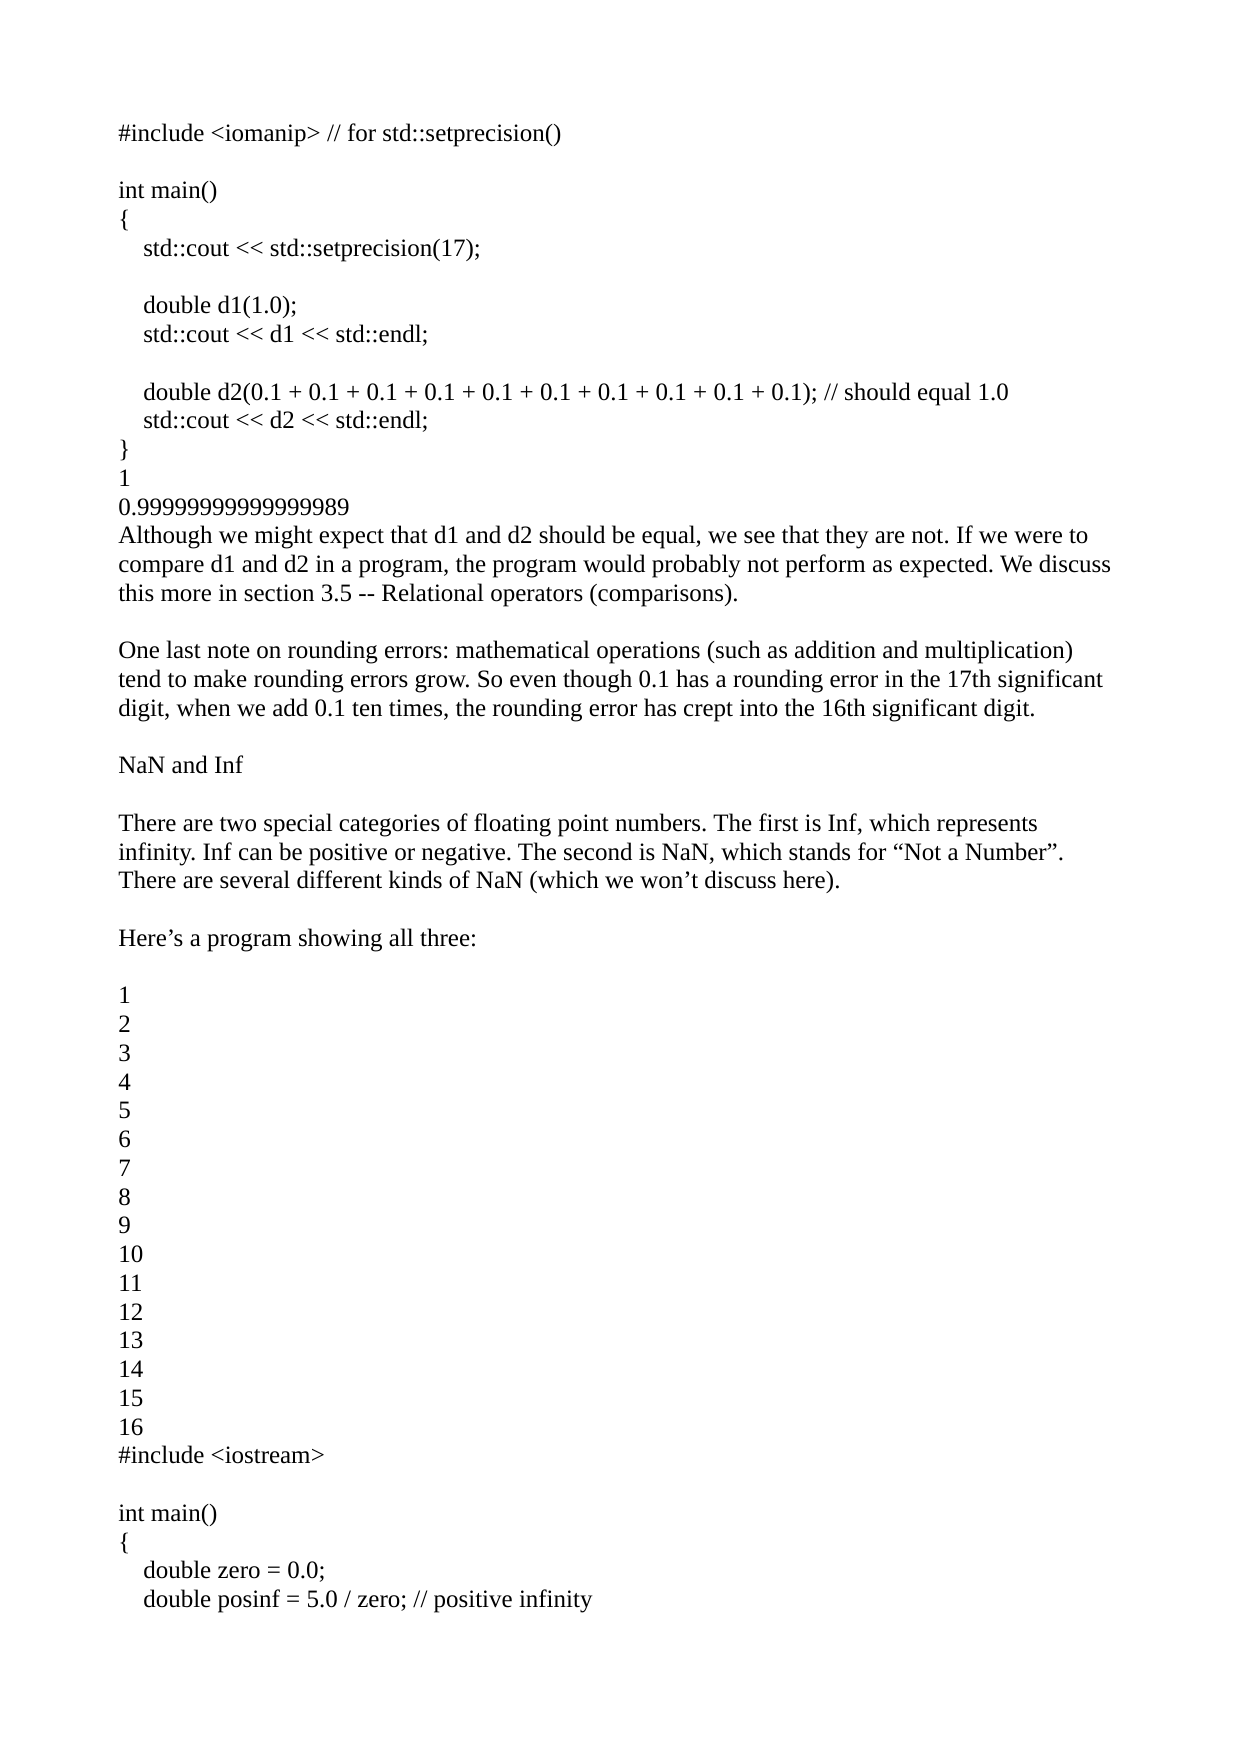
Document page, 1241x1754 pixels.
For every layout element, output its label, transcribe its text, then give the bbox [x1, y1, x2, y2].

text 10 [118, 1239, 1122, 1268]
text 8 [118, 1182, 1122, 1211]
text 5 [118, 1096, 1122, 1124]
text 9 [118, 1211, 1122, 1239]
text 13 [118, 1326, 1122, 1354]
text Here’s a program showing all three: [118, 923, 1122, 952]
text double d1(1.0); [118, 291, 1122, 319]
text 2 [118, 1009, 1122, 1038]
text NaN and Inf [118, 751, 1122, 779]
text 16 [118, 1412, 1122, 1441]
text #include <iostream> [118, 1441, 1122, 1469]
text 3 [118, 1038, 1122, 1067]
text 7 [118, 1153, 1122, 1182]
text std::cout << std::setprecision(17); [118, 233, 1122, 262]
text #include <iomanip> // for std::setprecision() [118, 118, 1122, 147]
text } [118, 434, 1122, 463]
text 11 [118, 1268, 1122, 1297]
text 12 [118, 1297, 1122, 1326]
text There are two special categories of floating point numbers. The first is Inf, which represents infinity. Inf can be positive or negative. The second is NaN, which stands for “Not a Number”. There are several different kinds of NaN (which we won’t discuss here). [118, 808, 1122, 894]
text 6 [118, 1124, 1122, 1153]
text { [118, 1527, 1122, 1556]
text 1 [118, 981, 1122, 1009]
text double posinf = 5.0 / zero; // positive infinity [118, 1584, 1122, 1613]
text 15 [118, 1383, 1122, 1412]
text int main() [118, 1498, 1122, 1527]
text { [118, 204, 1122, 233]
text One last note on rounding errors: mathematical operations (such as addition and multiplication) tend to make rounding errors grow. So even though 0.1 has a rounding error in the 17th significant digit, when we add 0.1 ten times, the rounding error has crept into the 16th significant digit. [118, 636, 1122, 722]
text std::cout << d1 << std::endl; [118, 319, 1122, 348]
text double zero = 0.0; [118, 1556, 1122, 1584]
text int main() [118, 176, 1122, 204]
text 0.99999999999999989 [118, 492, 1122, 521]
text 1 [118, 463, 1122, 492]
text double d2(0.1 + 0.1 + 0.1 + 0.1 + 0.1 + 0.1 + 0.1 + 0.1 + 0.1 + 0.1); // should equal 1.0 [118, 377, 1122, 406]
text 4 [118, 1067, 1122, 1096]
text Although we might expect that d1 and d2 should be equal, we see that they are not. If we were to compare d1 and d2 in a program, the program would probably not perform as expected. We discuss this more in section 3.5 -- Relational operators (comparisons). [118, 521, 1122, 607]
text std::cout << d2 << std::endl; [118, 406, 1122, 434]
text 14 [118, 1354, 1122, 1383]
